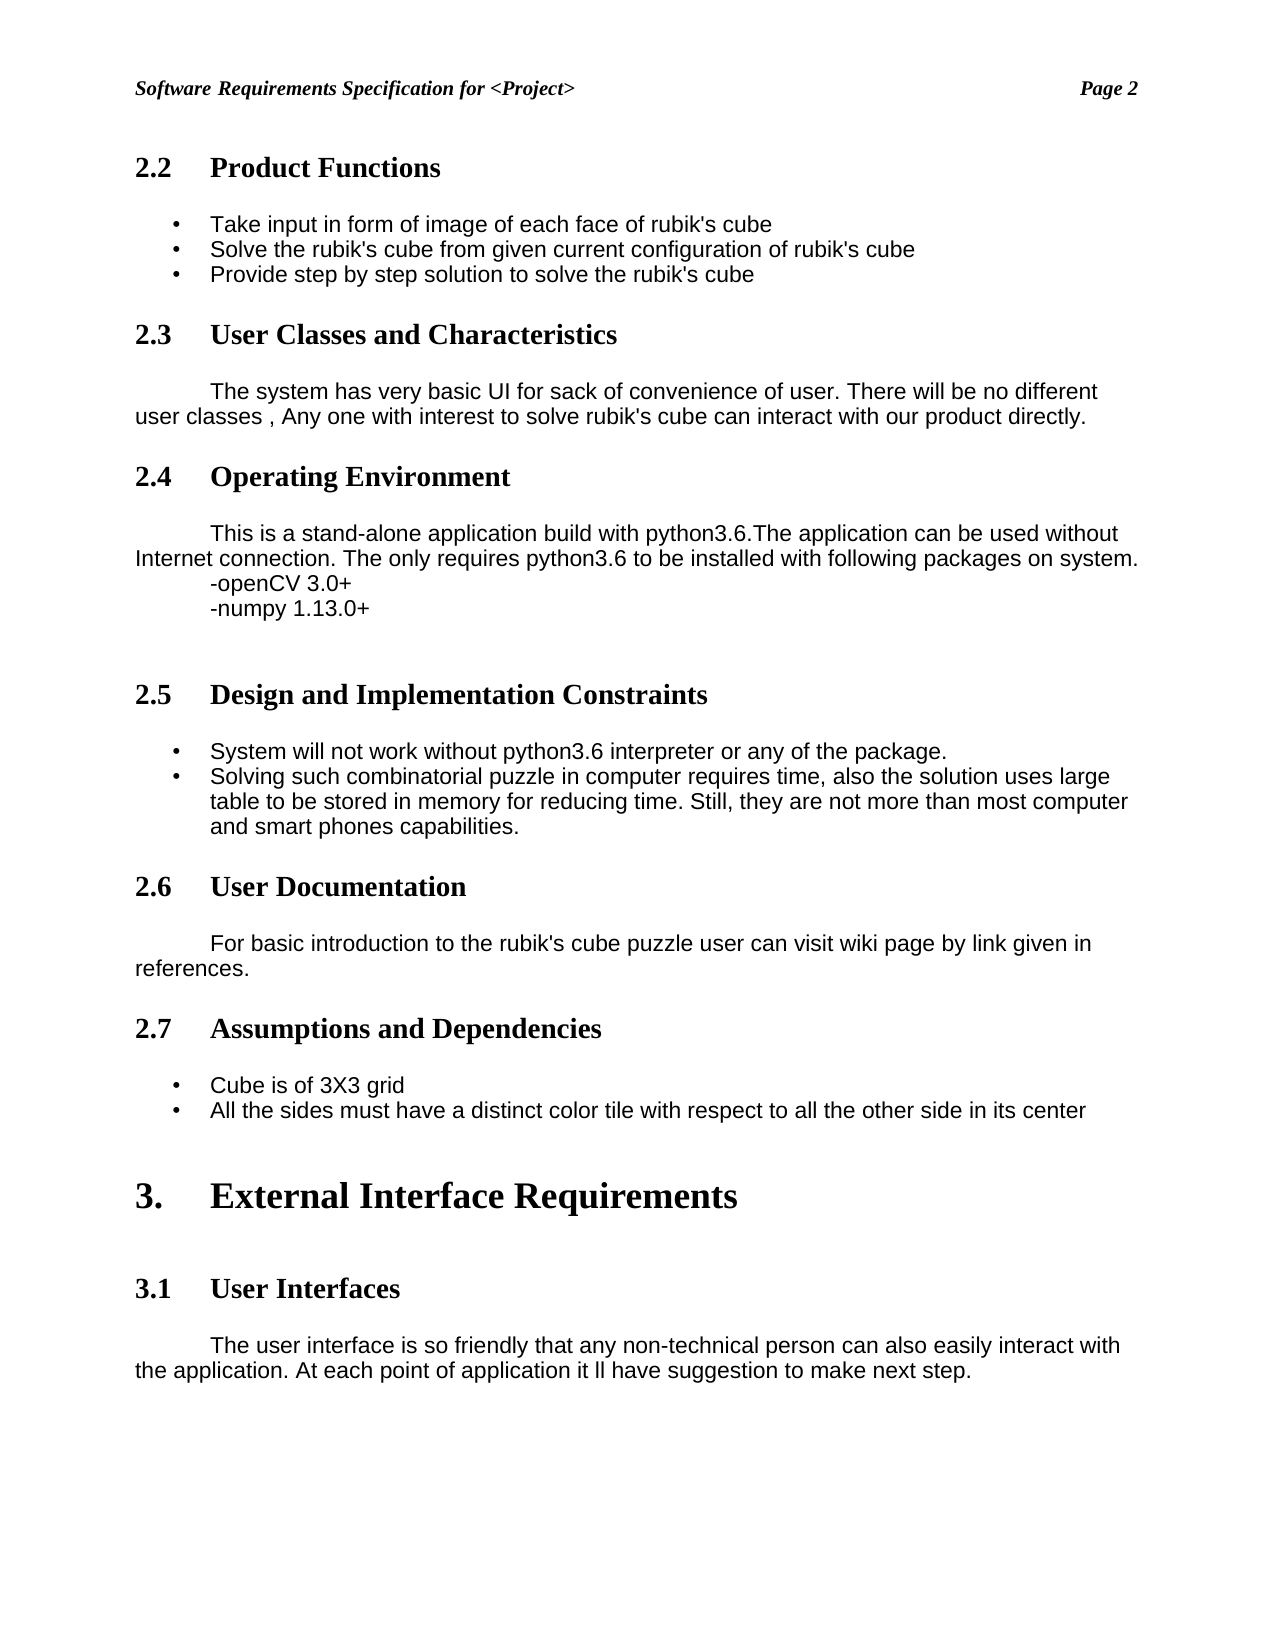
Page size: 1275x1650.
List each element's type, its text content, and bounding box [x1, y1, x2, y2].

text The user interface is so friendly that any non-technical person can also easily interact with the application. At each point of application it ll have suggestion to make next step. [135, 1333, 1140, 1383]
list Solve the rubik's cube from given current configuration of rubik's cube [172, 238, 1140, 263]
subtitle Assumptions and Dependencies [135, 1011, 1140, 1044]
text -numpy 1.13.0+ [135, 596, 1140, 621]
subtitle User Documentation [135, 869, 1140, 902]
subtitle Design and Implementation Constraints [135, 677, 1140, 711]
text -openCV 3.0+ [135, 571, 1140, 596]
text For basic introduction to the rubik's cube puzzle user can visit wiki page by link given in references. [135, 932, 1140, 982]
subtitle Operating Environment [135, 459, 1140, 492]
list Solving such combinatorial puzzle in computer requires time, also the solution uses large table to be stored in memory for reducing time. Still, they are not more than most computer and smart phones capabilities. [172, 765, 1140, 840]
subtitle User Interfaces [135, 1271, 1140, 1304]
text This is a stand-alone application build with python3.6.The application can be used without Internet connection. The only requires python3.6 to be installed with following packages on system. [135, 521, 1140, 571]
list Provide step by step solution to solve the rubik's cube [172, 263, 1140, 288]
list Cube is of 3X3 grid [172, 1073, 1140, 1098]
list Take input in form of image of each face of rubik's cube [172, 213, 1140, 238]
list System will not work without python3.6 interpreter or any of the package. [172, 740, 1140, 765]
text The system has very basic UI for sack of convenience of user. There will be no different user classes , Any one with interest to solve rubik's cube can interact with our product directly. [135, 379, 1140, 429]
subtitle User Classes and Characteristics [135, 317, 1140, 350]
subtitle External Interface Requirements [135, 1173, 1140, 1217]
subtitle Product Functions [135, 150, 1140, 183]
list All the sides must have a distinct color tile with respect to all the other side in its center [172, 1098, 1140, 1123]
